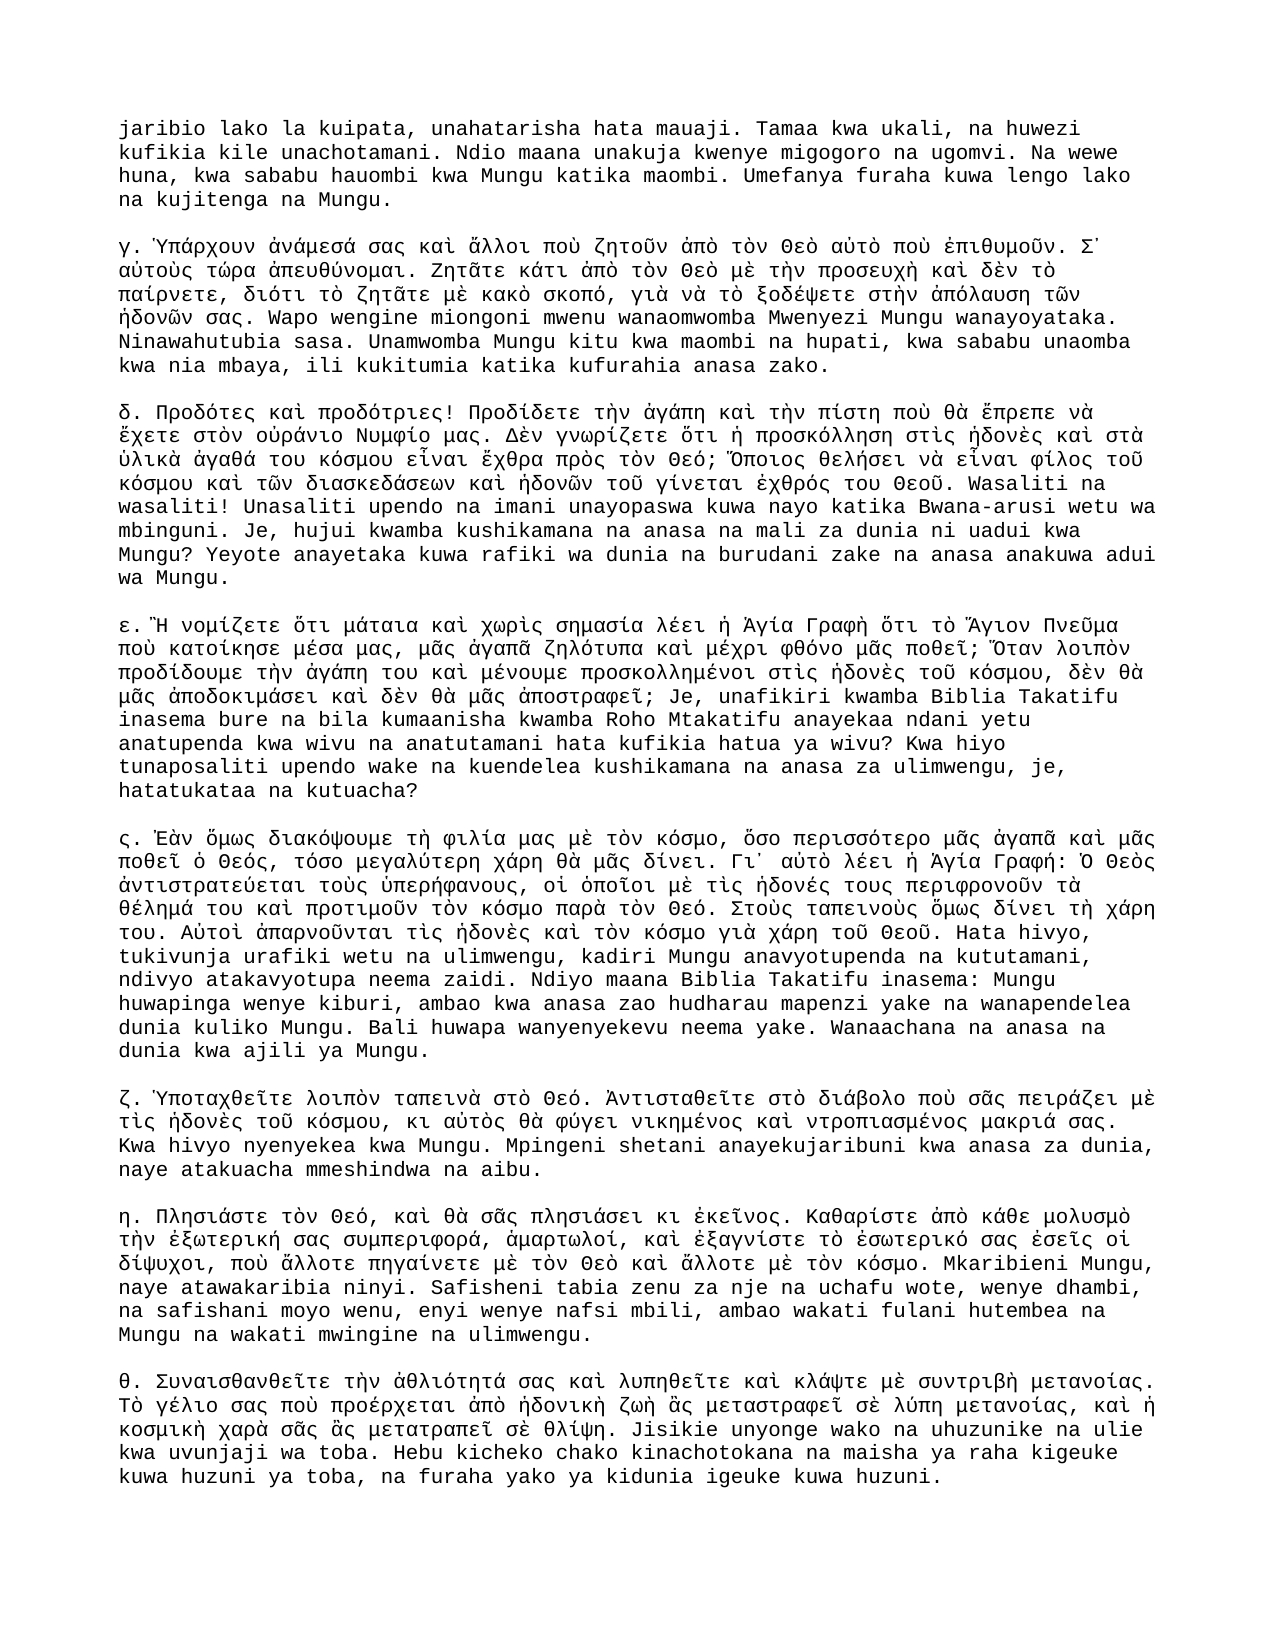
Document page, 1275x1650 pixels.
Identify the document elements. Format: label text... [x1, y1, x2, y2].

text ζ. Ὑποταχθεῖτε λοιπὸν ταπεινὰ στὸ Θεό. Ἀντισταθεῖτε στὸ διάβολο ποὺ σᾶς πειράζει μὲ τὶς ἡδονὲς τοῦ κόσμου, κι αὐτὸς θὰ φύγει νικημένος καὶ ντροπιασμένος μακριά σας. Kwa hivyo nyenyekea kwa Mungu. Mpingeni shetani anayekujaribuni kwa anasa za dunia, naye atakuacha mmeshindwa na aibu. [118, 1088, 1157, 1182]
text δ. Προδότες καὶ προδότριες! Προδίδετε τὴν ἀγάπη καὶ τὴν πίστη ποὺ θὰ ἔπρεπε νὰ ἔχετε στὸν οὐράνιο Νυμφίο μας. Δὲν γνωρίζετε ὅτι ἡ προσκόλληση στὶς ἡδονὲς καὶ στὰ ὑλικὰ ἀγαθά του κόσμου εἶναι ἔχθρα πρὸς τὸν Θεό; Ὅποιος θελήσει νὰ εἶναι φίλος τοῦ κόσμου καὶ τῶν διασκεδάσεων καὶ ἡδονῶν τοῦ γίνεται ἐχθρός του Θεοῦ. Wasaliti na wasaliti! Unasaliti upendo na imani unayopaswa kuwa nayo katika Bwana-arusi wetu wa mbinguni. Je, hujui kwamba kushikamana na anasa na mali za dunia ni uadui kwa Mungu? Yeyote anayetaka kuwa rafiki wa dunia na burudani zake na anasa anakuwa adui wa Mungu. [118, 402, 1157, 591]
text η. Πλησιάστε τὸν Θεό, καὶ θὰ σᾶς πλησιάσει κι ἐκεῖνος. Καθαρίστε ἀπὸ κάθε μολυσμὸ τὴν ἐξωτερική σας συμπεριφορά, ἁμαρτωλοί, καὶ ἐξαγνίστε τὸ ἐσωτερικό σας ἐσεῖς οἱ δίψυχοι, ποὺ ἄλλοτε πηγαίνετε μὲ τὸν Θεὸ καὶ ἄλλοτε μὲ τὸν κόσμο. Mkaribieni Mungu, naye atawakaribia ninyi. Safisheni tabia zenu za nje na uchafu wote, wenye dhambi, na safishani moyo wenu, enyi wenye nafsi mbili, ambao wakati fulani hutembea na Mungu na wakati mwingine na ulimwengu. [118, 1206, 1157, 1348]
text θ. Συναισθανθεῖτε τὴν ἀθλιότητά σας καὶ λυπηθεῖτε καὶ κλάψτε μὲ συντριβὴ μετανοίας. Τὸ γέλιο σας ποὺ προέρχεται ἀπὸ ἡδονικὴ ζωὴ ἂς μεταστραφεῖ σὲ λύπη μετανοίας, καὶ ἡ κοσμικὴ χαρὰ σᾶς ἂς μετατραπεῖ σὲ θλίψη. Jisikie unyonge wako na uhuzunike na ulie kwa uvunjaji wa toba. Hebu kicheko chako kinachotokana na maisha ya raha kigeuke kuwa huzuni ya toba, na furaha yako ya kidunia igeuke kuwa huzuni. [118, 1371, 1157, 1489]
text ε. Ἢ νομίζετε ὅτι μάταια καὶ χωρὶς σημασία λέει ἡ Ἁγία Γραφὴ ὅτι τὸ Ἅγιον Πνεῦμα ποὺ κατοίκησε μέσα μας, μᾶς ἀγαπᾶ ζηλότυπα καὶ μέχρι φθόνο μᾶς ποθεῖ; Ὅταν λοιπὸν προδίδουμε τὴν ἀγάπη του καὶ μένουμε προσκολλημένοι στὶς ἡδονὲς τοῦ κόσμου, δὲν θὰ μᾶς ἀποδοκιμάσει καὶ δὲν θὰ μᾶς ἀποστραφεῖ; Je, unafikiri kwamba Biblia Takatifu inasema bure na bila kumaanisha kwamba Roho Mtakatifu anayekaa ndani yetu anatupenda kwa wivu na anatutamani hata kufikia hatua ya wivu? Kwa hiyo tunaposaliti upendo wake na kuendelea kushikamana na anasa za ulimwengu, je, hatatukataa na kutuacha? [118, 615, 1157, 804]
text ς. Ἐὰν ὅμως διακόψουμε τὴ φιλία μας μὲ τὸν κόσμο, ὅσο περισσότερο μᾶς ἀγαπᾶ καὶ μᾶς ποθεῖ ὁ Θεός, τόσο μεγαλύτερη χάρη θὰ μᾶς δίνει. Γι᾿ αὐτὸ λέει ἡ Ἁγία Γραφή: Ὁ Θεὸς ἀντιστρατεύεται τοὺς ὑπερήφανους, οἱ ὁποῖοι μὲ τὶς ἡδονές τους περιφρονοῦν τὰ θέλημά του καὶ προτιμοῦν τὸν κόσμο παρὰ τὸν Θεό. Στοὺς ταπεινοὺς ὅμως δίνει τὴ χάρη του. Αὐτοὶ ἀπαρνοῦνται τὶς ἡδονὲς καὶ τὸν κόσμο γιὰ χάρη τοῦ Θεοῦ. Hata hivyo, tukivunja urafiki wetu na ulimwengu, kadiri Mungu anavyotupenda na kututamani, ndivyo atakavyotupa neema zaidi. Ndiyo maana Biblia Takatifu inasema: Mungu huwapinga wenye kiburi, ambao kwa anasa zao hudharau mapenzi yake na wanapendelea dunia kuliko Mungu. Bali huwapa wanyenyekevu neema yake. Wanaachana na anasa na dunia kwa ajili ya Mungu. [118, 827, 1157, 1064]
text γ. Ὑπάρχουν ἀνάμεσά σας καὶ ἄλλοι ποὺ ζητοῦν ἀπὸ τὸν Θεὸ αὐτὸ ποὺ ἐπιθυμοῦν. Σ᾿ αὐτοὺς τώρα ἀπευθύνομαι. Ζητᾶτε κάτι ἀπὸ τὸν Θεὸ μὲ τὴν προσευχὴ καὶ δὲν τὸ παίρνετε, διότι τὸ ζητᾶτε μὲ κακὸ σκοπό, γιὰ νὰ τὸ ξοδέψετε στὴν ἀπόλαυση τῶν ἡδονῶν σας. Wapo wengine miongoni mwenu wanaomwomba Mwenyezi Mungu wanayoyataka. Ninawahutubia sasa. Unamwomba Mungu kitu kwa maombi na hupati, kwa sababu unaomba kwa nia mbaya, ili kukitumia katika kufurahia anasa zako. [118, 236, 1157, 378]
text jaribio lako la kuipata, unahatarisha hata mauaji. Tamaa kwa ukali, na huwezi kufikia kile unachotamani. Ndio maana unakuja kwenye migogoro na ugomvi. Na wewe huna, kwa sababu hauombi kwa Mungu katika maombi. Umefanya furaha kuwa lengo lako na kujitenga na Mungu. [118, 118, 1157, 213]
